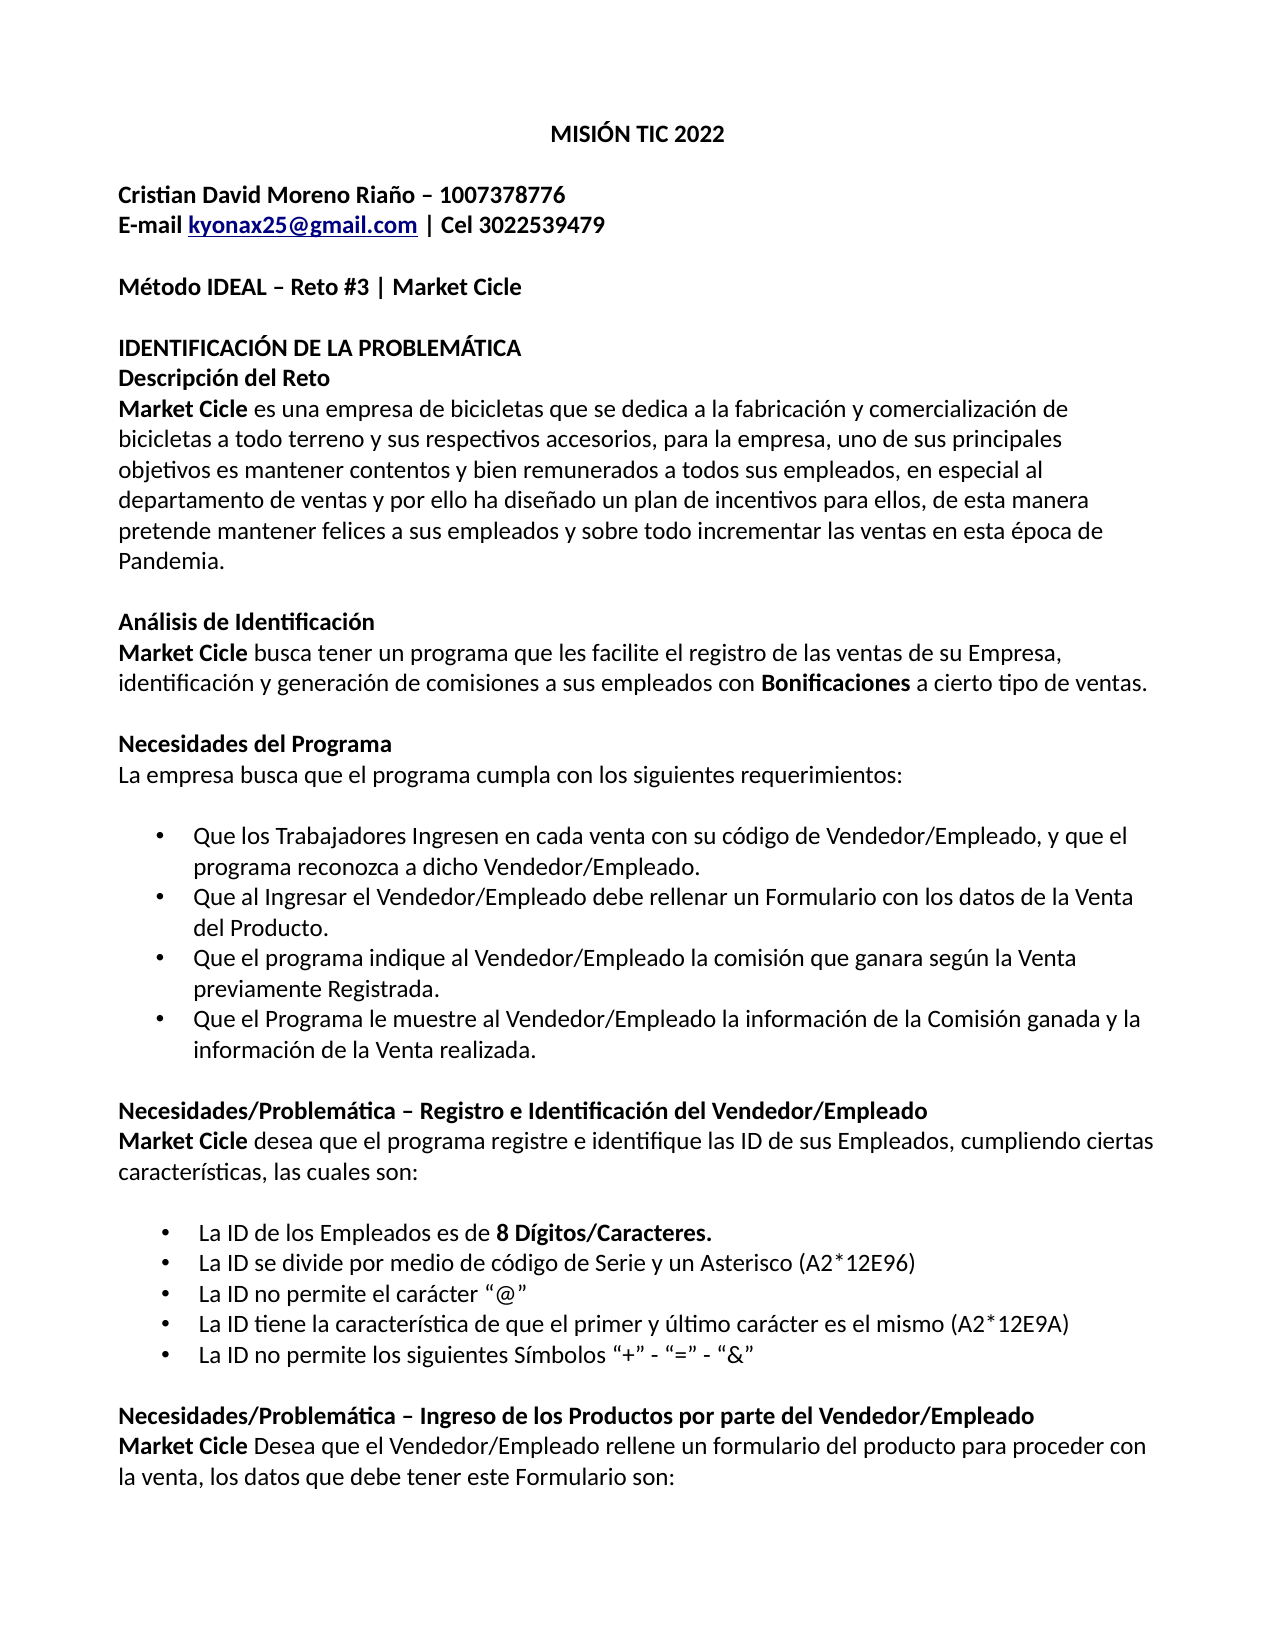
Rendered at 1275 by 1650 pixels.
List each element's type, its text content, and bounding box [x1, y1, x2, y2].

list La ID tiene la característica de que el primer y último carácter es el mismo (A2*12E9A) [161, 1308, 1157, 1339]
text Necesidades/Problemática – Registro e Identificación del Vendedor/Empleado [118, 1095, 1157, 1125]
list La ID de los Empleados es de 8 Dígitos/Caracteres. [161, 1217, 1157, 1247]
list La ID se divide por medio de código de Serie y un Asterisco (A2*12E96) [161, 1247, 1157, 1278]
text Descripción del Reto [118, 362, 1157, 393]
text Market Cicle busca tener un programa que les facilite el registro de las ventas de su Empresa, identificación y generación de comisiones a sus empleados con Bonificaciones a cierto tipo de ventas. [118, 637, 1157, 698]
list La ID no permite el carácter “@” [161, 1278, 1157, 1308]
text IDENTIFICACIÓN DE LA PROBLEMÁTICA [118, 332, 1157, 362]
text Market Cicle es una empresa de bicicletas que se dedica a la fabricación y comercialización de bicicletas a todo terreno y sus respectivos accesorios, para la empresa, uno de sus principales objetivos es mantener contentos y bien remunerados a todos sus empleados, en especial al departamento de ventas y por ello ha diseñado un plan de incentivos para ellos, de esta manera pretende mantener felices a sus empleados y sobre todo incrementar las ventas en esta época de Pandemia. [118, 393, 1157, 576]
text Cristian David Moreno Riaño – 1007378776 [118, 179, 1157, 210]
text Market Cicle desea que el programa registre e identifique las ID de sus Empleados, cumpliendo ciertas características, las cuales son: [118, 1125, 1157, 1186]
text Necesidades/Problemática – Ingreso de los Productos por parte del Vendedor/Empleado [118, 1400, 1157, 1431]
text Método IDEAL – Reto #3 | Market Cicle [118, 271, 1157, 301]
text Necesidades del Programa [118, 728, 1157, 759]
list Que el Programa le muestre al Vendedor/Empleado la información de la Comisión ganada y la información de la Venta realizada. [156, 1003, 1157, 1064]
list Que el programa indique al Vendedor/Empleado la comisión que ganara según la Venta previamente Registrada. [156, 942, 1157, 1003]
text E-mail kyonax25@gmail.com | Cel 3022539479 [118, 210, 1157, 240]
list Que los Trabajadores Ingresen en cada venta con su código de Vendedor/Empleado, y que el programa reconozca a dicho Vendedor/Empleado. [156, 820, 1157, 881]
text Market Cicle Desea que el Vendedor/Empleado rellene un formulario del producto para proceder con la venta, los datos que debe tener este Formulario son: [118, 1431, 1157, 1492]
text MISIÓN TIC 2022 [118, 118, 1157, 149]
text La empresa busca que el programa cumpla con los siguientes requerimientos: [118, 759, 1157, 789]
text Análisis de Identificación [118, 606, 1157, 637]
list La ID no permite los siguientes Símbolos “+” - “=” - “&” [161, 1339, 1157, 1369]
list Que al Ingresar el Vendedor/Empleado debe rellenar un Formulario con los datos de la Venta del Producto. [156, 881, 1157, 942]
